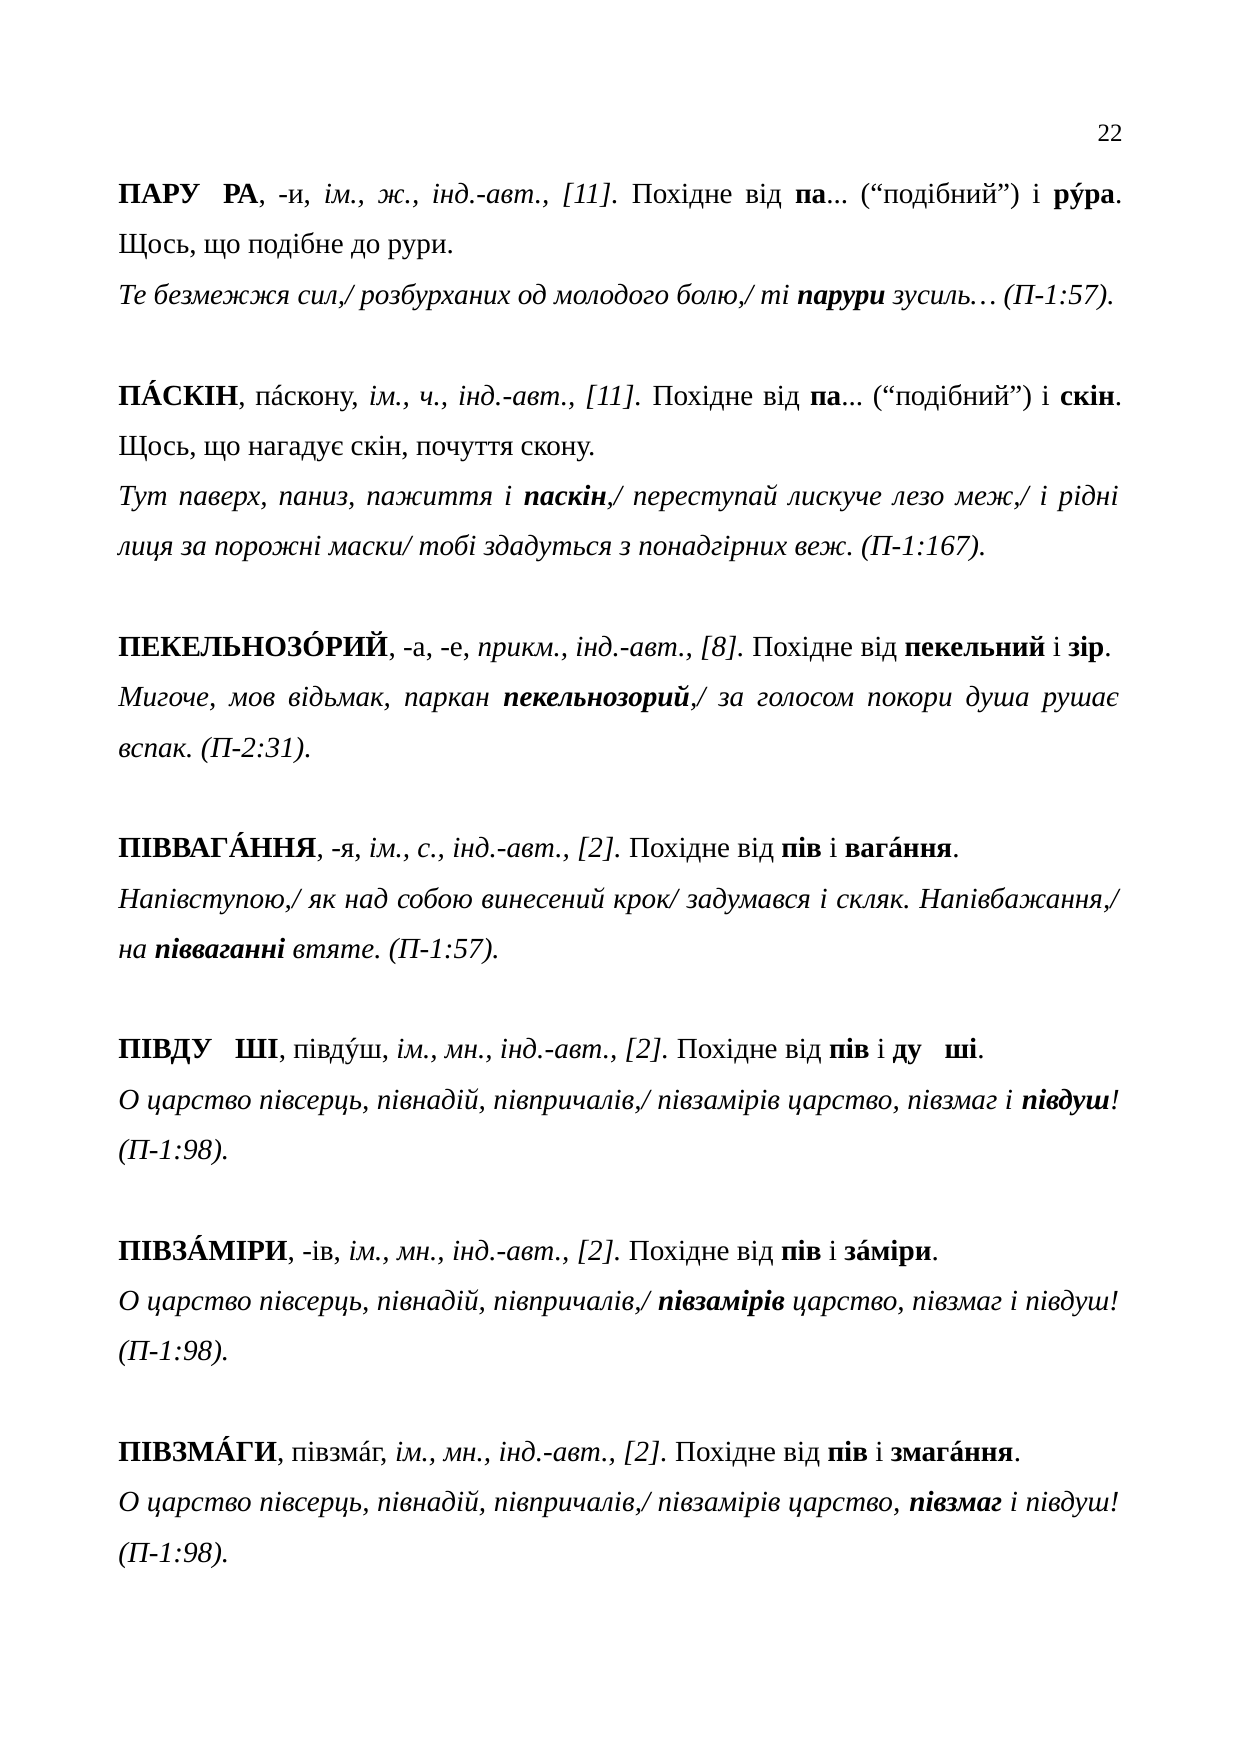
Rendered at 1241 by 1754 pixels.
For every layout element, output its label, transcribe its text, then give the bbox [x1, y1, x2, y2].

subtitle Піввагáння, -я, ім., с., інд.-авт., [2]. Похідне від пів і вагáння. [118, 830, 1122, 864]
subtitle О царство півсерць, півнадій, півпричалів,/ півзамірів царство, півзмаг і півдуш! (П-1:98). [118, 1283, 1122, 1367]
subtitle О царство півсерць, півнадій, півпричалів,/ півзамірів царство, півзмаг і півдуш! (П-1:98). [118, 1484, 1122, 1568]
subtitle Парура, -и, ім., ж., інд.-авт., [11]. Похідне від па... (“подібний”) і рýра. Щось, що подібне до рури. [118, 176, 1122, 260]
subtitle Півзáміри, -ів, ім., мн., інд.-авт., [2]. Похідне від пів і зáміри. [118, 1233, 1122, 1266]
subtitle Півдуші, півдýш, ім., мн., інд.-авт., [2]. Похідне від пів і душі. [118, 1032, 1122, 1065]
subtitle Півзмáги, півзмáг, ім., мн., інд.-авт., [2]. Похідне від пів і змагáння. [118, 1434, 1122, 1468]
subtitle Те безмежжя сил,/ розбурханих од молодого болю,/ ті парури зусиль… (П-1:57). [118, 277, 1122, 311]
subtitle Пáскін, пáскону, ім., ч., інд.-авт., [11]. Похідне від па... (“подібний”) і скін. Щось, що нагадує скін, почуття скону. [118, 378, 1122, 461]
subtitle Тут паверх, паниз, пажиття і паскін,/ переступай лискуче лезо меж,/ і рідні лиця за порожні маски/ тобі здадуться з понадгірних веж. (П-1:167). [118, 478, 1122, 562]
subtitle О царство півсерць, півнадій, півпричалів,/ півзамірів царство, півзмаг і півдуш! (П-1:98). [118, 1082, 1122, 1166]
subtitle Мигоче, мов відьмак, паркан пекельнозорий,/ за голосом покори душа рушає вспак. (П-2:31). [118, 679, 1122, 763]
subtitle Пекельнозóрий, -а, -е, прикм., інд.-авт., [8]. Похідне від пекельний і зір. [118, 629, 1122, 663]
subtitle Напівступою,/ як над собою винесений крок/ задумався і скляк. Напівбажання,/ на півваганні втяте. (П-1:57). [118, 881, 1122, 964]
